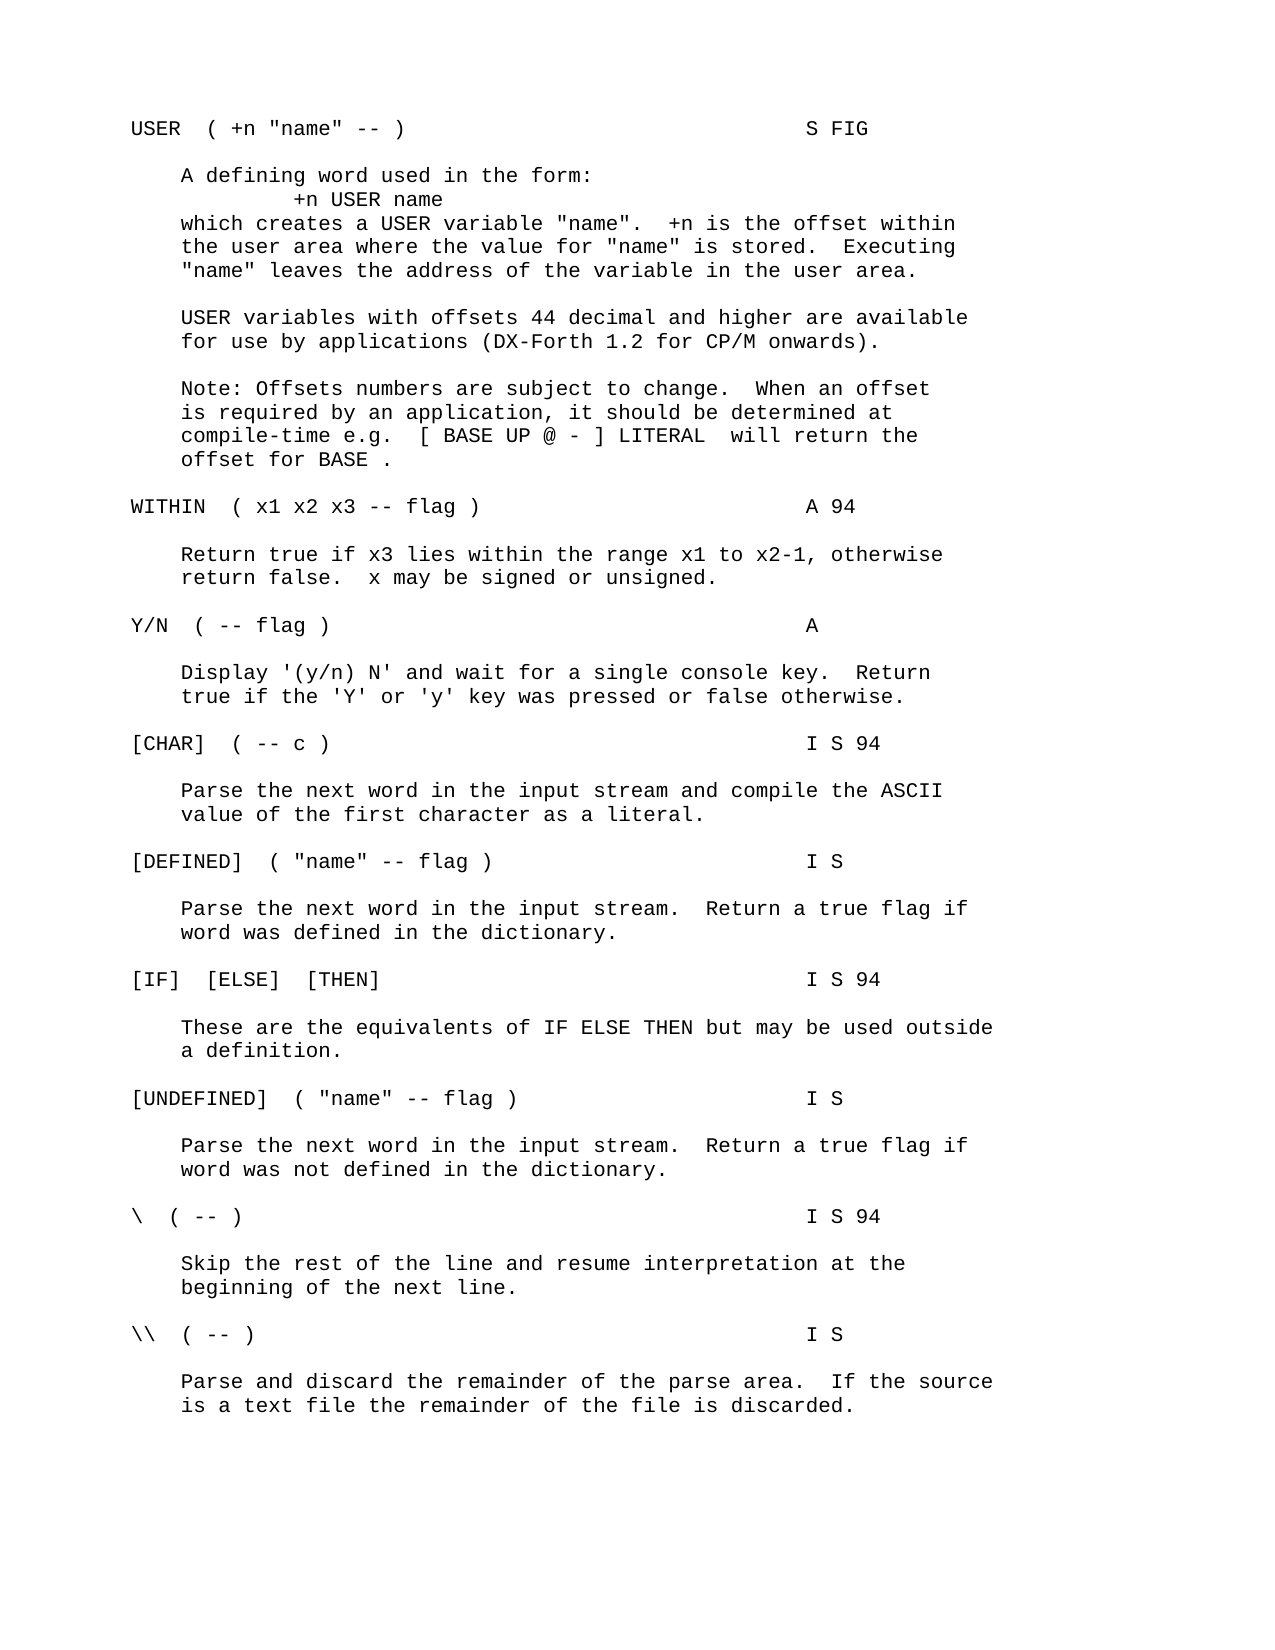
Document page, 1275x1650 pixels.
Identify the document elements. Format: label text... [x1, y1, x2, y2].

text offset for BASE . [118, 449, 1157, 473]
text is required by an application, it should be determined at [118, 402, 1157, 426]
text the user area where the value for "name" is stored. Executing [118, 236, 1157, 260]
text [IF] [ELSE] [THEN] I S 94 [118, 969, 1157, 993]
text Skip the rest of the line and resume interpretation at the [118, 1253, 1157, 1277]
text Parse the next word in the input stream. Return a true flag if [118, 1135, 1157, 1158]
text Note: Offsets numbers are subject to change. When an offset [118, 378, 1157, 402]
text Parse and discard the remainder of the parse area. If the source [118, 1371, 1157, 1395]
text +n USER name [118, 189, 1157, 213]
text WITHIN ( x1 x2 x3 -- flag ) A 94 [118, 496, 1157, 520]
text \ ( -- ) I S 94 [118, 1206, 1157, 1229]
text [UNDEFINED] ( "name" -- flag ) I S [118, 1088, 1157, 1111]
text "name" leaves the address of the variable in the user area. [118, 260, 1157, 284]
text Display '(y/n) N' and wait for a single console key. Return [118, 662, 1157, 686]
text for use by applications (DX-Forth 1.2 for CP/M onwards). [118, 331, 1157, 354]
text Parse the next word in the input stream and compile the ASCII [118, 780, 1157, 804]
text [DEFINED] ( "name" -- flag ) I S [118, 851, 1157, 875]
text is a text file the remainder of the file is discarded. [118, 1395, 1157, 1419]
text word was not defined in the dictionary. [118, 1158, 1157, 1182]
text [CHAR] ( -- c ) I S 94 [118, 733, 1157, 757]
text USER ( +n "name" -- ) S FIG [118, 118, 1157, 142]
text These are the equivalents of IF ELSE THEN but may be used outside [118, 1017, 1157, 1040]
text word was defined in the dictionary. [118, 922, 1157, 946]
text beginning of the next line. [118, 1277, 1157, 1300]
text compile-time e.g. [ BASE UP @ - ] LITERAL will return the [118, 426, 1157, 449]
text true if the 'Y' or 'y' key was pressed or false otherwise. [118, 686, 1157, 709]
text Y/N ( -- flag ) A [118, 615, 1157, 638]
text return false. x may be signed or unsigned. [118, 567, 1157, 591]
text A defining word used in the form: [118, 165, 1157, 189]
text \\ ( -- ) I S [118, 1324, 1157, 1348]
text which creates a USER variable "name". +n is the offset within [118, 213, 1157, 236]
text Parse the next word in the input stream. Return a true flag if [118, 898, 1157, 922]
text a definition. [118, 1040, 1157, 1064]
text value of the first character as a literal. [118, 804, 1157, 827]
text Return true if x3 lies within the range x1 to x2-1, otherwise [118, 544, 1157, 567]
text USER variables with offsets 44 decimal and higher are available [118, 307, 1157, 331]
